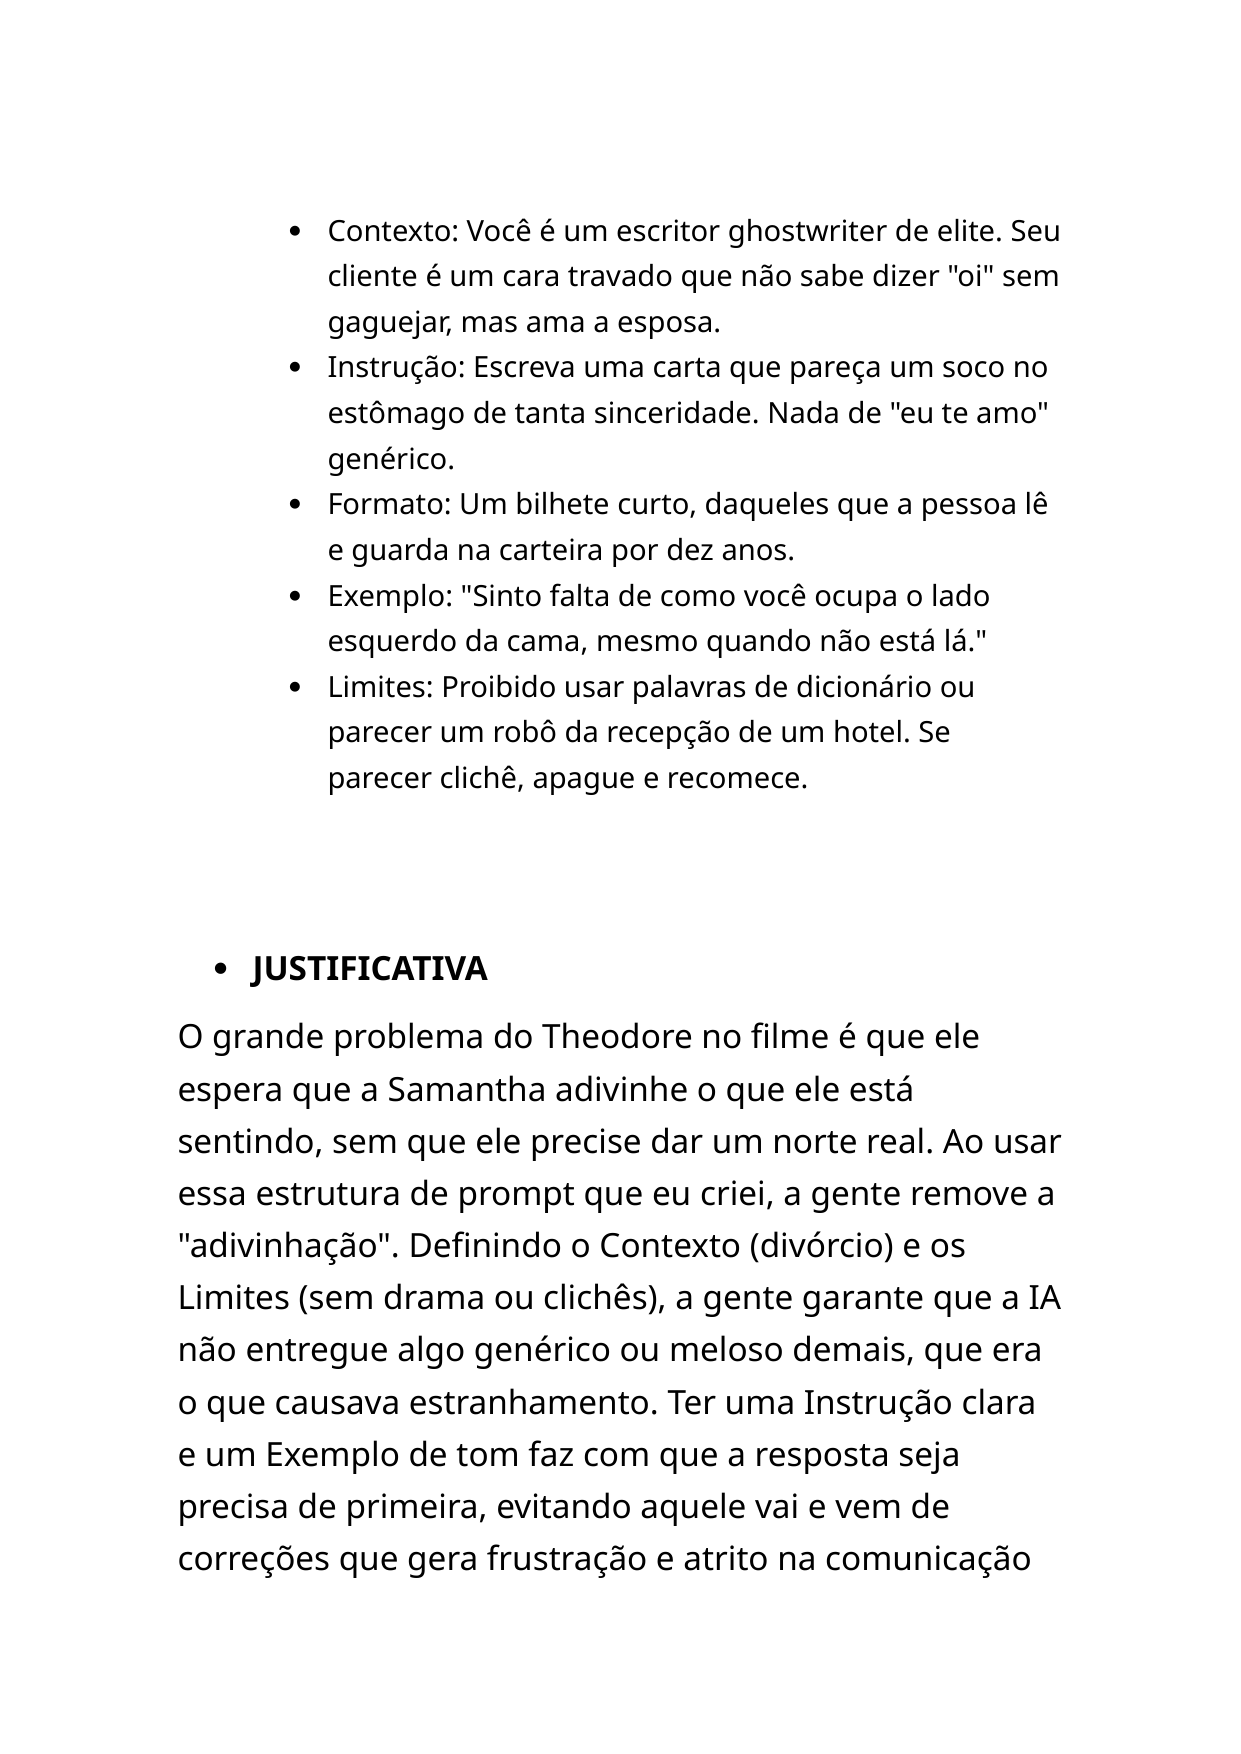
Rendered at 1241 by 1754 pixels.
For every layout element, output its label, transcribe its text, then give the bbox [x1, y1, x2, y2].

list JUSTIFICATIVA [215, 944, 1063, 990]
list Formato: Um bilhete curto, daqueles que a pessoa lê e guarda na carteira por dez anos. [290, 484, 1063, 569]
list Limites: Proibido usar palavras de dicionário ou parecer um robô da recepção de um hotel. Se parecer clichê, apague e recomece. [290, 666, 1063, 797]
list Exemplo: "Sinto falta de como você ocupa o lado esquerdo da cama, mesmo quando não está lá." [290, 575, 1063, 660]
text O grande problema do Theodore no filme é que ele espera que a Samantha adivinhe o que ele está sentindo, sem que ele precise dar um norte real. Ao usar essa estrutura de prompt que eu criei, a gente remove a "adivinhação". Definindo o Contexto (divórcio) e os Limites (sem drama ou clichês), a gente garante que a IA não entregue algo genérico ou meloso demais, que era o que causava estranhamento. Ter uma Instrução clara e um Exemplo de tom faz com que a resposta seja precisa de primeira, evitando aquele vai e vem de correções que gera frustração e atrito na comunicação [177, 1013, 1063, 1580]
list Contexto: Você é um escritor ghostwriter de elite. Seu cliente é um cara travado que não sabe dizer "oi" sem gaguejar, mas ama a esposa. [290, 210, 1063, 341]
list Instrução: Escreva uma carta que pareça um soco no estômago de tanta sinceridade. Nada de "eu te amo" genérico. [290, 347, 1063, 478]
